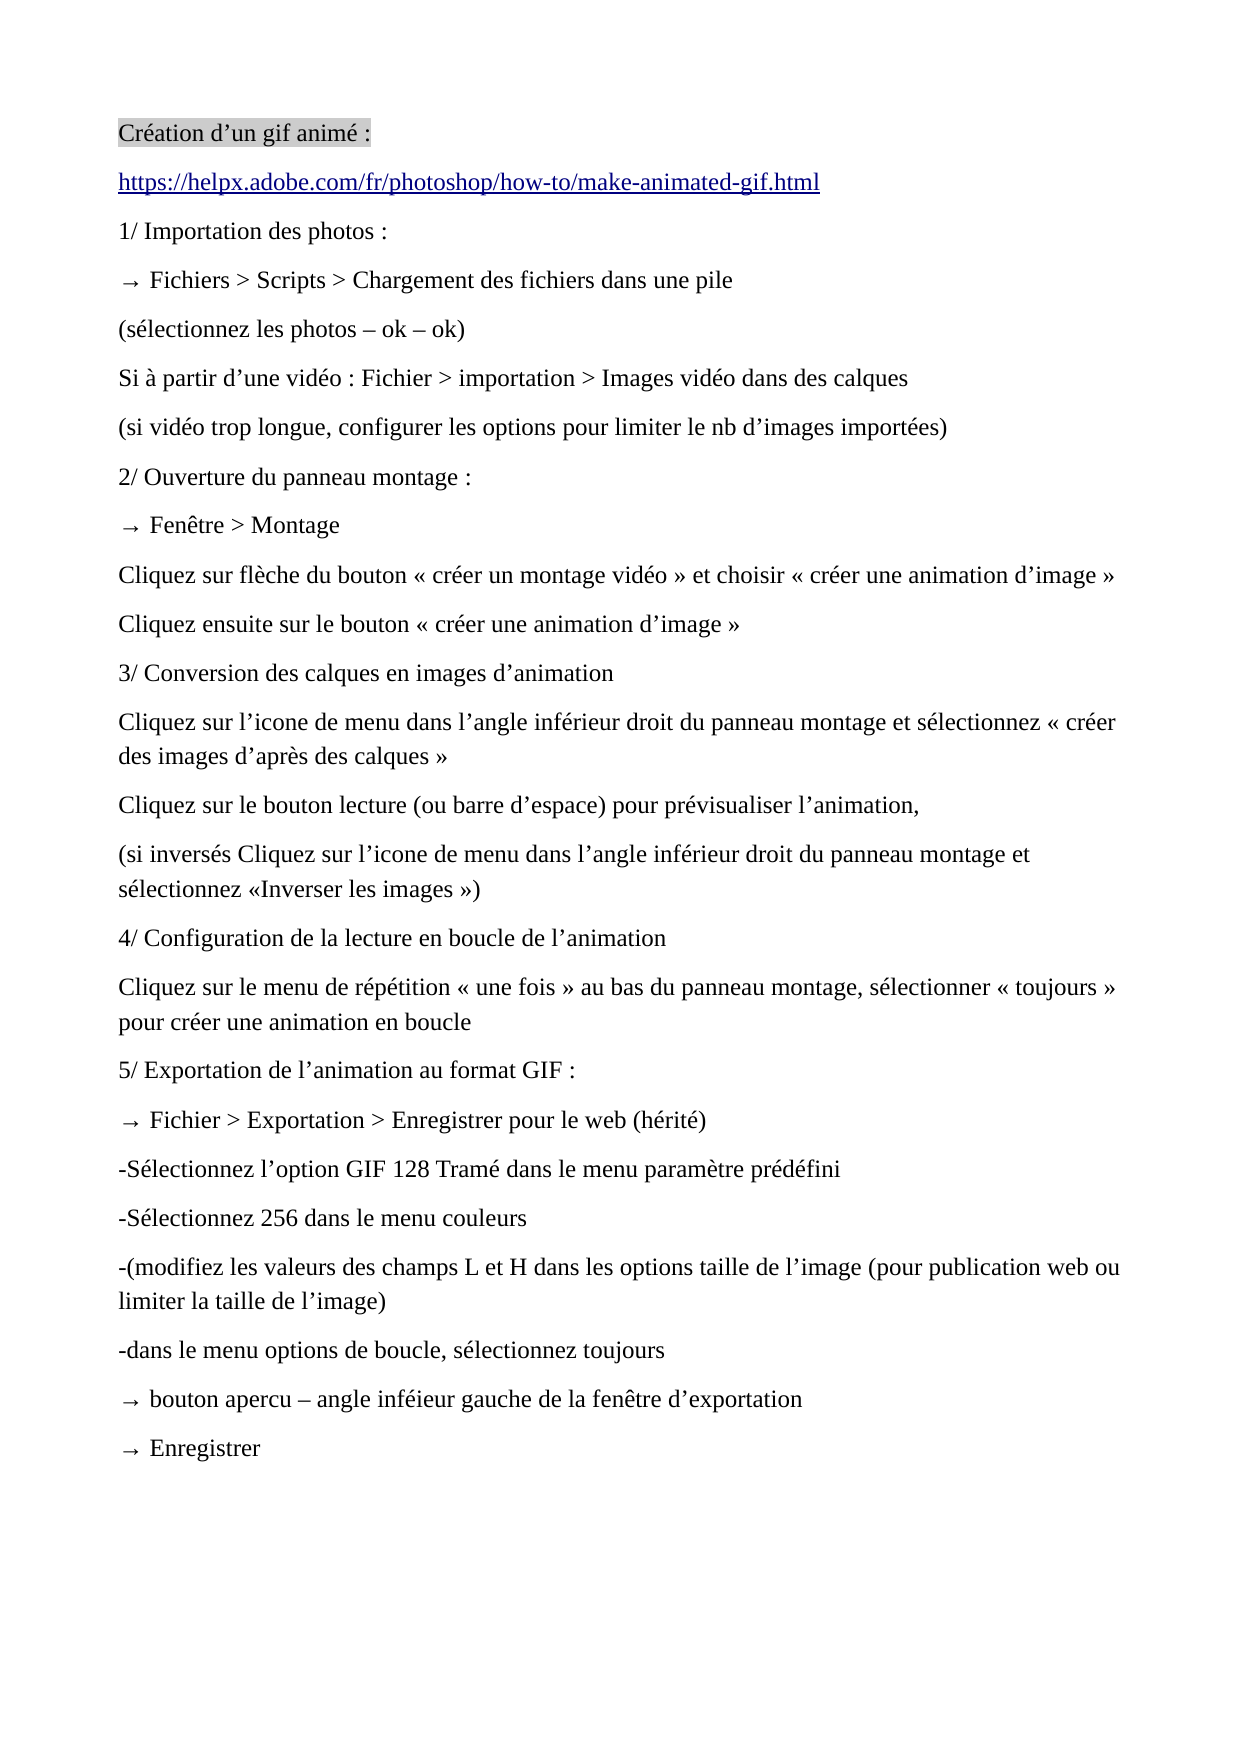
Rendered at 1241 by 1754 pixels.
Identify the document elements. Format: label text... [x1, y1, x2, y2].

text 5/ Exportation de l’animation au format GIF : [118, 1056, 1122, 1084]
text 4/ Configuration de la lecture en boucle de l’animation [118, 923, 1122, 952]
text Si à partir d’une vidéo : Fichier > importation > Images vidéo dans des calques [118, 363, 1122, 392]
text -Sélectionnez 256 dans le menu couleurs [118, 1203, 1122, 1232]
text 3/ Conversion des calques en images d’animation [118, 658, 1122, 687]
text -Sélectionnez l’option GIF 128 Tramé dans le menu paramètre prédéfini [118, 1154, 1122, 1182]
text (si vidéo trop longue, configurer les options pour limiter le nb d’images importées) [118, 412, 1122, 441]
text Cliquez sur le bouton lecture (ou barre d’espace) pour prévisualiser l’animation, [118, 790, 1122, 819]
text Cliquez sur le menu de répétition « une fois » au bas du panneau montage, sélectionner « toujours » pour créer une animation en boucle [118, 972, 1122, 1035]
text Cliquez ensuite sur le bouton « créer une animation d’image » [118, 609, 1122, 637]
text (sélectionnez les photos – ok – ok) [118, 314, 1122, 343]
text Création d’un gif animé : [118, 118, 1122, 147]
text -(modifiez les valeurs des champs L et H dans les options taille de l’image (pour publication web ou limiter la taille de l’image) [118, 1252, 1122, 1315]
text 2/ Ouverture du panneau montage : [118, 462, 1122, 490]
text (si inversés Cliquez sur l’icone de menu dans l’angle inférieur droit du panneau montage et sélectionnez «Inverser les images ») [118, 839, 1122, 903]
text Cliquez sur flèche du bouton « créer un montage vidéo » et choisir « créer une animation d’image » [118, 560, 1122, 588]
text → Enregistrer [118, 1433, 1122, 1462]
text Cliquez sur l’icone de menu dans l’angle inférieur droit du panneau montage et sélectionnez « créer des images d’après des calques » [118, 707, 1122, 770]
text → Fichier > Exportation > Enregistrer pour le web (hérité) [118, 1105, 1122, 1133]
text → Fichiers > Scripts > Chargement des fichiers dans une pile [118, 265, 1122, 294]
text https://helpx.adobe.com/fr/photoshop/how-to/make-animated-gif.html [118, 167, 1122, 196]
text → Fenêtre > Montage [118, 511, 1122, 539]
text -dans le menu options de boucle, sélectionnez toujours [118, 1335, 1122, 1364]
text 1/ Importation des photos : [118, 216, 1122, 245]
text → bouton apercu – angle inféieur gauche de la fenêtre d’exportation [118, 1384, 1122, 1413]
